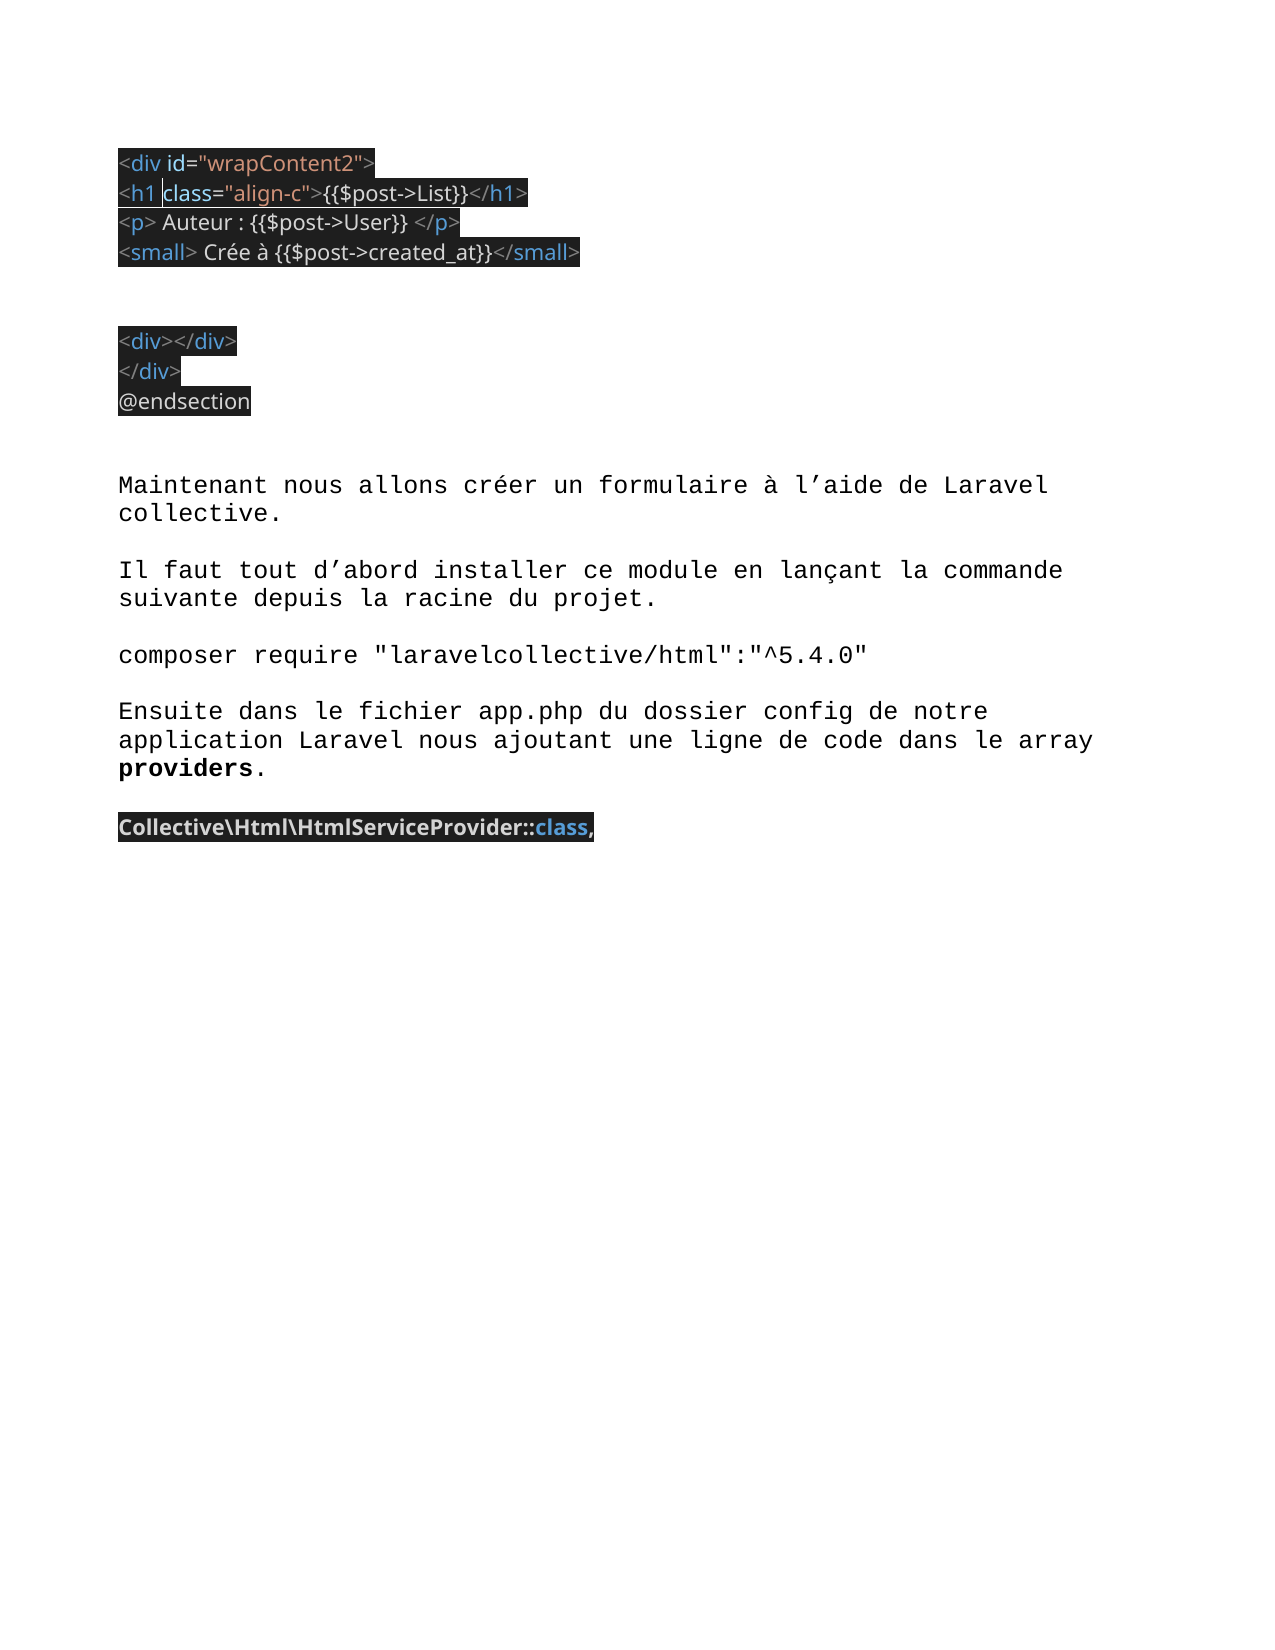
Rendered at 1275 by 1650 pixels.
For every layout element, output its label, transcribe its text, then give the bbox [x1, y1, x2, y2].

text composer require "laravelcollective/html":"^5.4.0" [118, 642, 1157, 671]
text Il faut tout d’abord installer ce module en lançant la commande suivante depuis la racine du projet. [118, 557, 1157, 614]
text <small> Crée à {{$post->created_at}}</small> [118, 237, 1157, 267]
text Maintenant nous allons créer un formulaire à l’aide de Laravel collective. [118, 472, 1157, 529]
text </div> [118, 356, 1157, 386]
text <div></div> [118, 326, 1157, 356]
text <h1 class="align-c">{{$post->List}}</h1> [118, 178, 1157, 207]
text <div id="wrapContent2"> [118, 148, 1157, 178]
text Collective\Html\HtmlServiceProvider::class, [118, 812, 1157, 842]
text <p> Auteur : {{$post->User}} </p> [118, 207, 1157, 237]
text @endsection [118, 386, 1157, 416]
text Ensuite dans le fichier app.php du dossier config de notre application Laravel nous ajoutant une ligne de code dans le array providers. [118, 699, 1157, 784]
